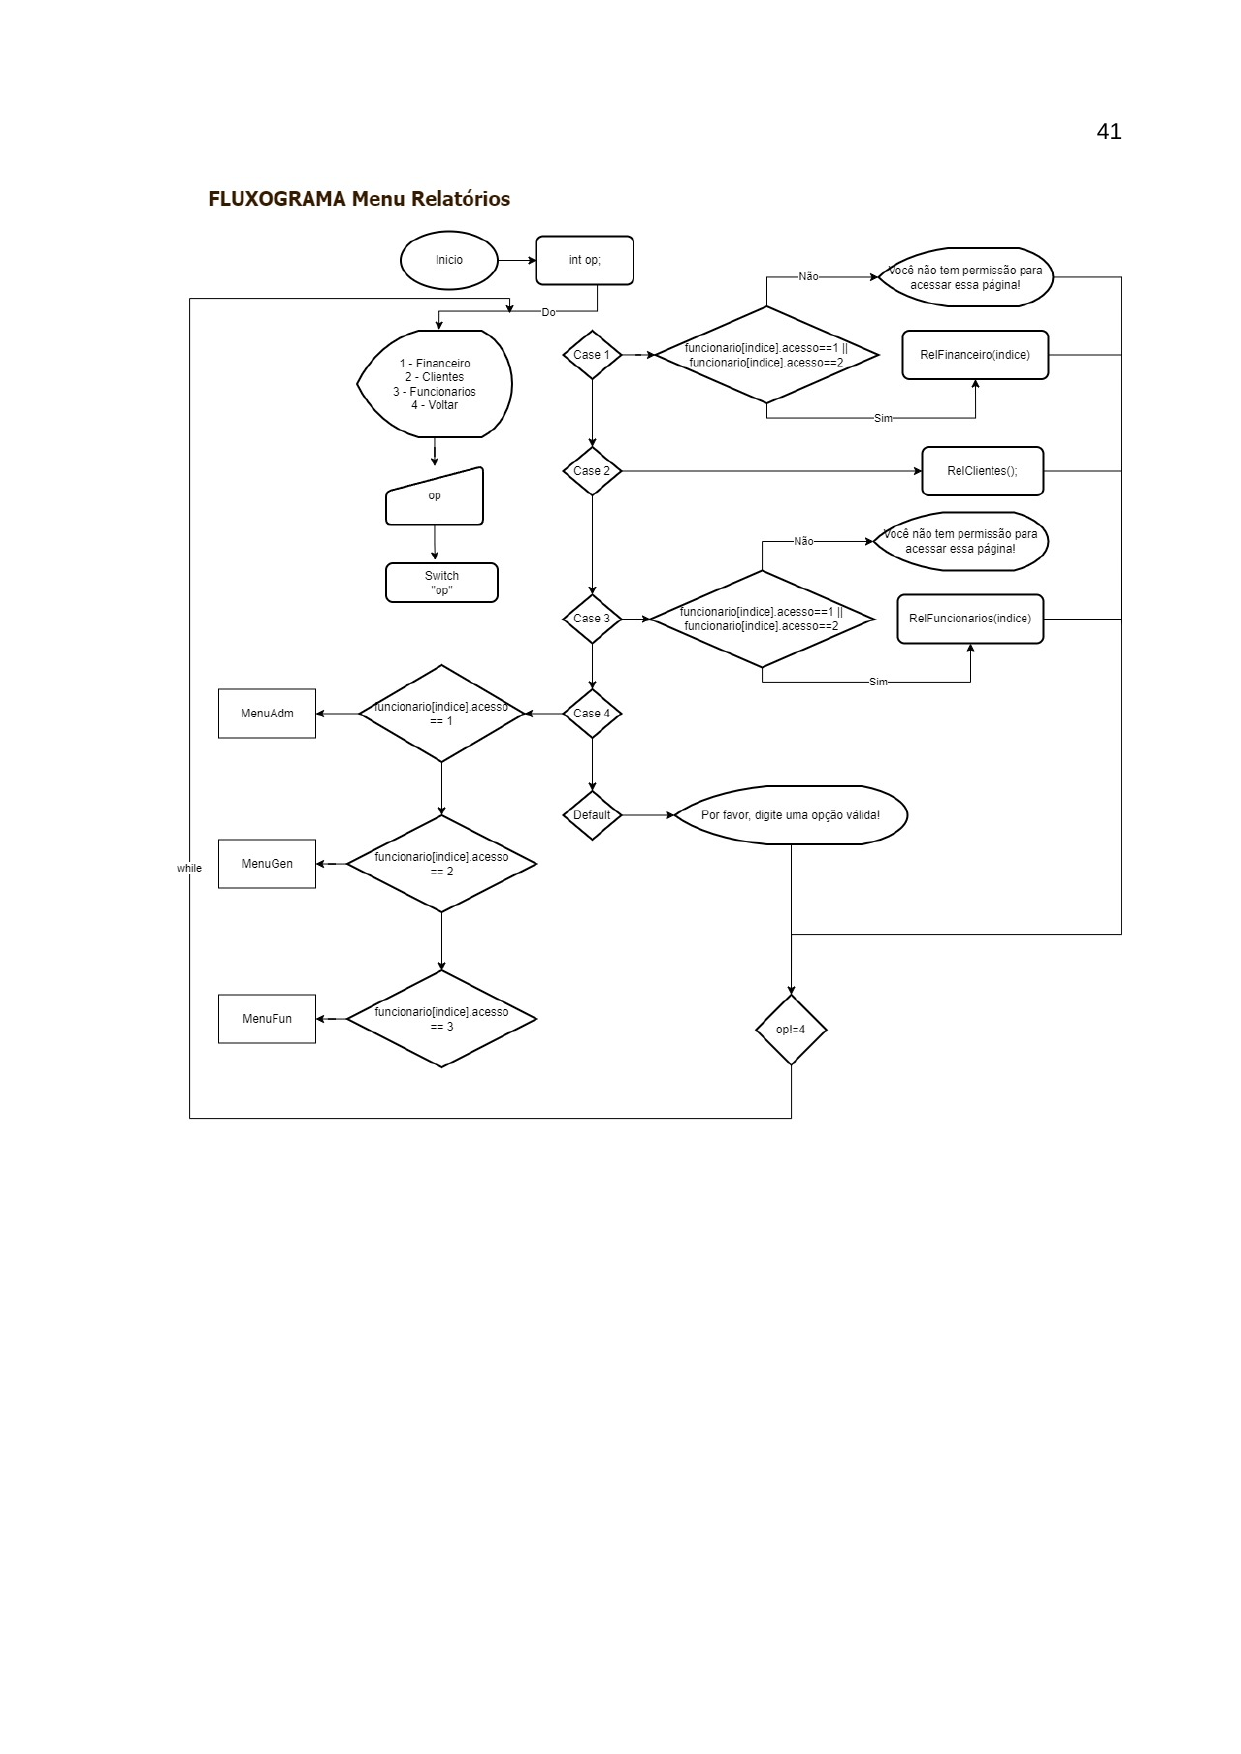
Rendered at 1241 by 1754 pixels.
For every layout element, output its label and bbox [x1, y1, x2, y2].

picture [177, 177, 1123, 1127]
